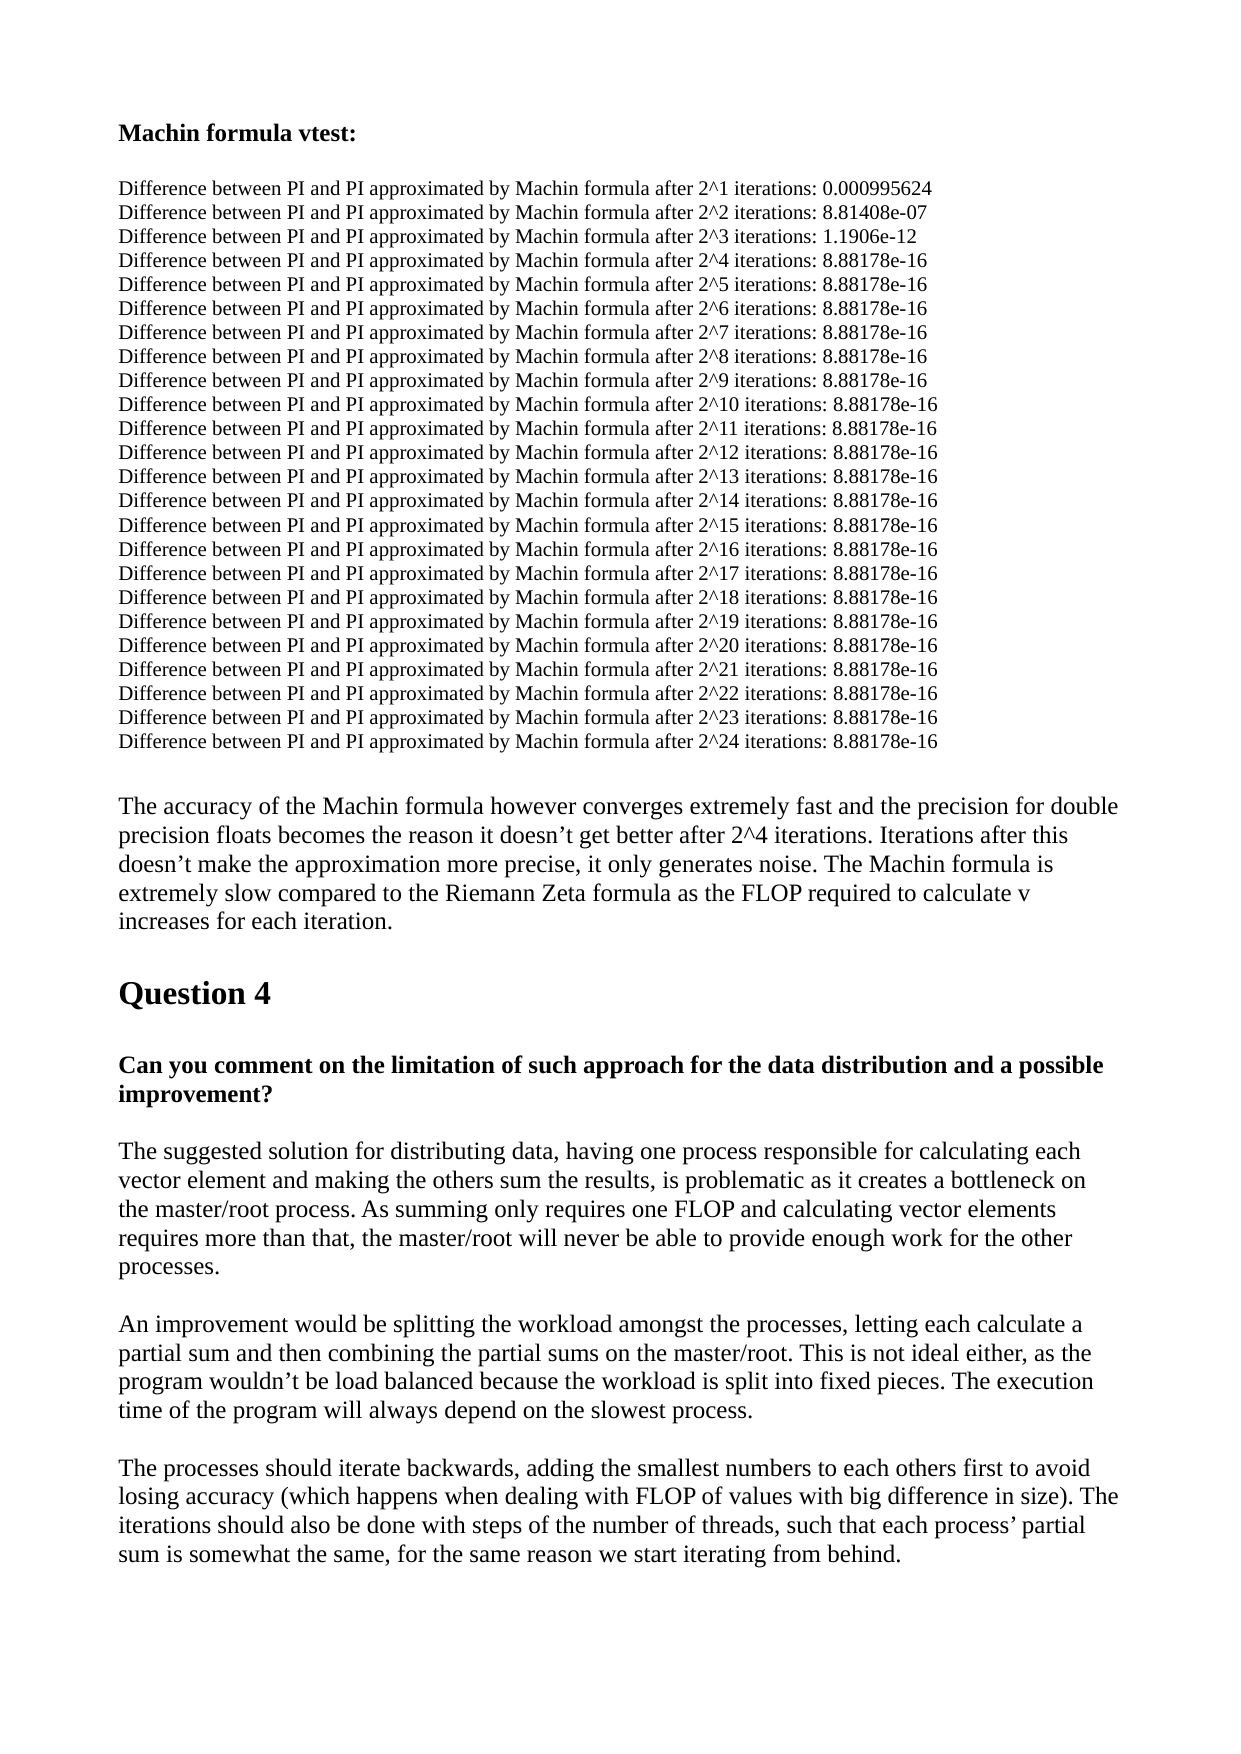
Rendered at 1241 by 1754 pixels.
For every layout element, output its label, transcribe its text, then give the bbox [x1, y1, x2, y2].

text Difference between PI and PI approximated by Machin formula after 2^9 iterations: 8.88178e-16 [118, 368, 1122, 392]
text Difference between PI and PI approximated by Machin formula after 2^15 iterations: 8.88178e-16 [118, 512, 1122, 537]
text Difference between PI and PI approximated by Machin formula after 2^23 iterations: 8.88178e-16 [118, 705, 1122, 729]
text Machin formula vtest: [118, 118, 1122, 147]
text Difference between PI and PI approximated by Machin formula after 2^16 iterations: 8.88178e-16 [118, 537, 1122, 561]
text The suggested solution for distributing data, having one process responsible for calculating each vector element and making the others sum the results, is problematic as it creates a bottleneck on the master/root process. As summing only requires one FLOP and calculating vector elements requires more than that, the master/root will never be able to provide enough work for the other processes. [118, 1136, 1122, 1280]
text Difference between PI and PI approximated by Machin formula after 2^18 iterations: 8.88178e-16 [118, 585, 1122, 609]
text Difference between PI and PI approximated by Machin formula after 2^21 iterations: 8.88178e-16 [118, 657, 1122, 681]
text Difference between PI and PI approximated by Machin formula after 2^4 iterations: 8.88178e-16 [118, 248, 1122, 272]
text Difference between PI and PI approximated by Machin formula after 2^7 iterations: 8.88178e-16 [118, 320, 1122, 344]
text Difference between PI and PI approximated by Machin formula after 2^13 iterations: 8.88178e-16 [118, 464, 1122, 488]
text Difference between PI and PI approximated by Machin formula after 2^1 iterations: 0.000995624 [118, 176, 1122, 200]
text Difference between PI and PI approximated by Machin formula after 2^2 iterations: 8.81408e-07 [118, 200, 1122, 224]
text Can you comment on the limitation of such approach for the data distribution and a possible improvement? [118, 1050, 1122, 1108]
text Difference between PI and PI approximated by Machin formula after 2^8 iterations: 8.88178e-16 [118, 344, 1122, 368]
text Difference between PI and PI approximated by Machin formula after 2^19 iterations: 8.88178e-16 [118, 609, 1122, 633]
text The processes should iterate backwards, adding the smallest numbers to each others first to avoid losing accuracy (which happens when dealing with FLOP of values with big difference in size). The iterations should also be done with steps of the number of threads, such that each process’ partial sum is somewhat the same, for the same reason we start iterating from behind. [118, 1453, 1122, 1568]
text Difference between PI and PI approximated by Machin formula after 2^17 iterations: 8.88178e-16 [118, 561, 1122, 585]
text Difference between PI and PI approximated by Machin formula after 2^14 iterations: 8.88178e-16 [118, 488, 1122, 512]
text Difference between PI and PI approximated by Machin formula after 2^22 iterations: 8.88178e-16 [118, 681, 1122, 705]
text Difference between PI and PI approximated by Machin formula after 2^11 iterations: 8.88178e-16 [118, 416, 1122, 440]
text Difference between PI and PI approximated by Machin formula after 2^24 iterations: 8.88178e-16 [118, 729, 1122, 753]
text An improvement would be splitting the workload amongst the processes, letting each calculate a partial sum and then combining the partial sums on the master/root. This is not ideal either, as the program wouldn’t be load balanced because the workload is split into fixed pieces. The execution time of the program will always depend on the slowest process. [118, 1309, 1122, 1424]
text Difference between PI and PI approximated by Machin formula after 2^10 iterations: 8.88178e-16 [118, 392, 1122, 416]
text Difference between PI and PI approximated by Machin formula after 2^12 iterations: 8.88178e-16 [118, 440, 1122, 464]
text Difference between PI and PI approximated by Machin formula after 2^20 iterations: 8.88178e-16 [118, 633, 1122, 657]
text The accuracy of the Machin formula however converges extremely fast and the precision for double precision floats becomes the reason it doesn’t get better after 2^4 iterations. Iterations after this doesn’t make the approximation more precise, it only generates noise. The Machin formula is extremely slow compared to the Riemann Zeta formula as the FLOP required to calculate v increases for each iteration. [118, 791, 1122, 935]
text Question 4 [118, 973, 1122, 1012]
text Difference between PI and PI approximated by Machin formula after 2^3 iterations: 1.1906e-12 [118, 224, 1122, 248]
text Difference between PI and PI approximated by Machin formula after 2^5 iterations: 8.88178e-16 [118, 272, 1122, 296]
text Difference between PI and PI approximated by Machin formula after 2^6 iterations: 8.88178e-16 [118, 296, 1122, 320]
